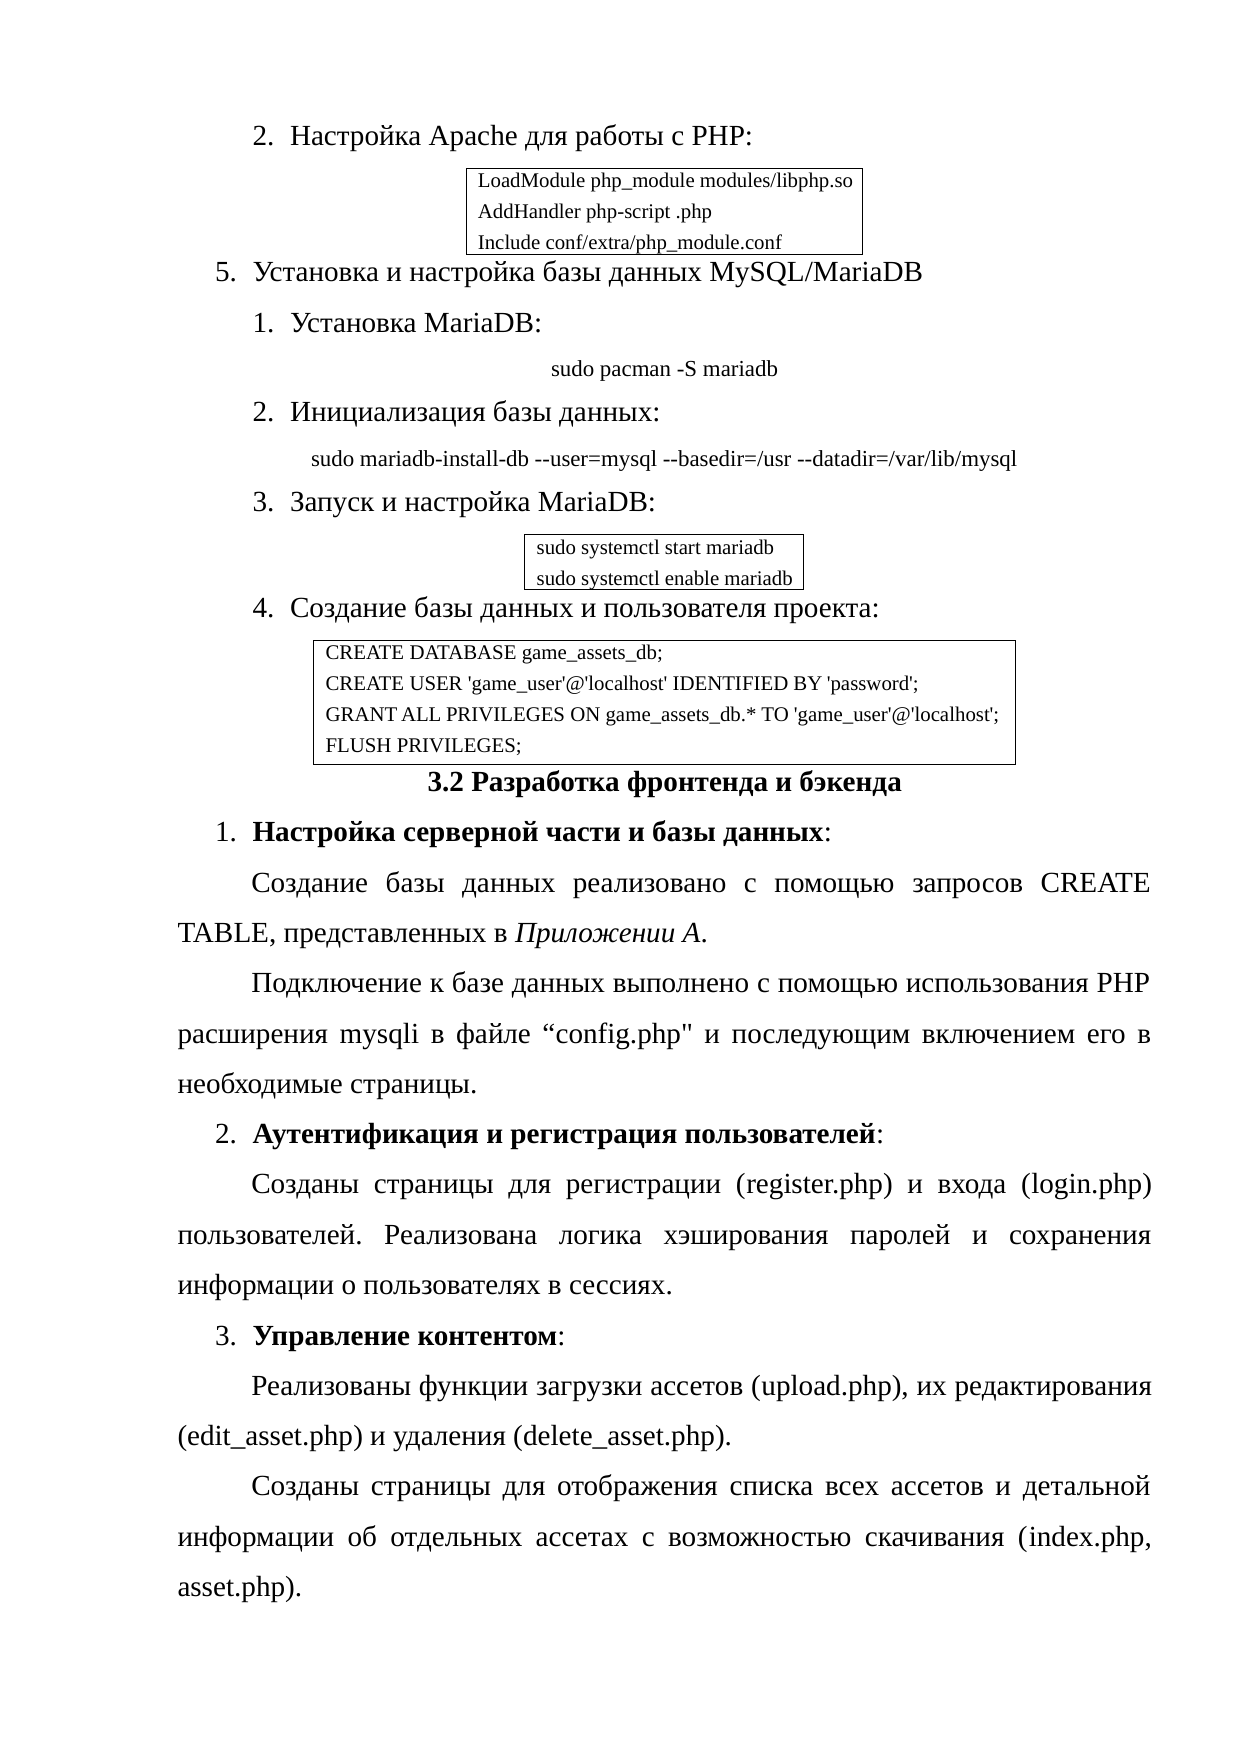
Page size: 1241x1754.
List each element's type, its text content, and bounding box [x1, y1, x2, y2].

list Установка MariaDB: [252, 305, 1152, 338]
text Подключение к базе данных выполнено с помощью использования PHP расширения mysqli в файле “config.php" и последующим включением его в необходимые страницы. [177, 965, 1152, 1099]
list Установка и настройка базы данных MySQL/MariaDB [215, 254, 1152, 288]
text sudo pacman -S mariadb [177, 355, 1152, 381]
list Инициализация базы данных: [252, 394, 1152, 428]
subtitle 3.2 Разработка фронтенда и бэкенда [177, 764, 1152, 798]
text Созданы страницы для отображения списка всех ассетов и детальной информации об отдельных ассетах с возможностью скачивания (index.php, asset.php). [177, 1468, 1152, 1603]
list Запуск и настройка MariaDB: [252, 484, 1152, 518]
text Созданы страницы для регистрации (register.php) и входа (login.php) пользователей. Реализована логика хэширования паролей и сохранения информации о пользователях в сессиях. [177, 1167, 1152, 1301]
list Управление контентом: [215, 1318, 1152, 1351]
list Создание базы данных и пользователя проекта: [252, 590, 1152, 623]
text Создание базы данных реализовано с помощью запросов CREATE TABLE, представленных в Приложении А. [177, 865, 1152, 949]
list Настройка Apache для работы с PHP: [252, 118, 1152, 152]
list Аутентификация и регистрация пользователей: [215, 1116, 1152, 1150]
text sudo mariadb-install-db --user=mysql --basedir=/usr --datadir=/var/lib/mysql [177, 445, 1152, 471]
text Реализованы функции загрузки ассетов (upload.php), их редактирования (edit_asset.php) и удаления (delete_asset.php). [177, 1368, 1152, 1452]
list Настройка серверной части и базы данных: [215, 814, 1152, 848]
